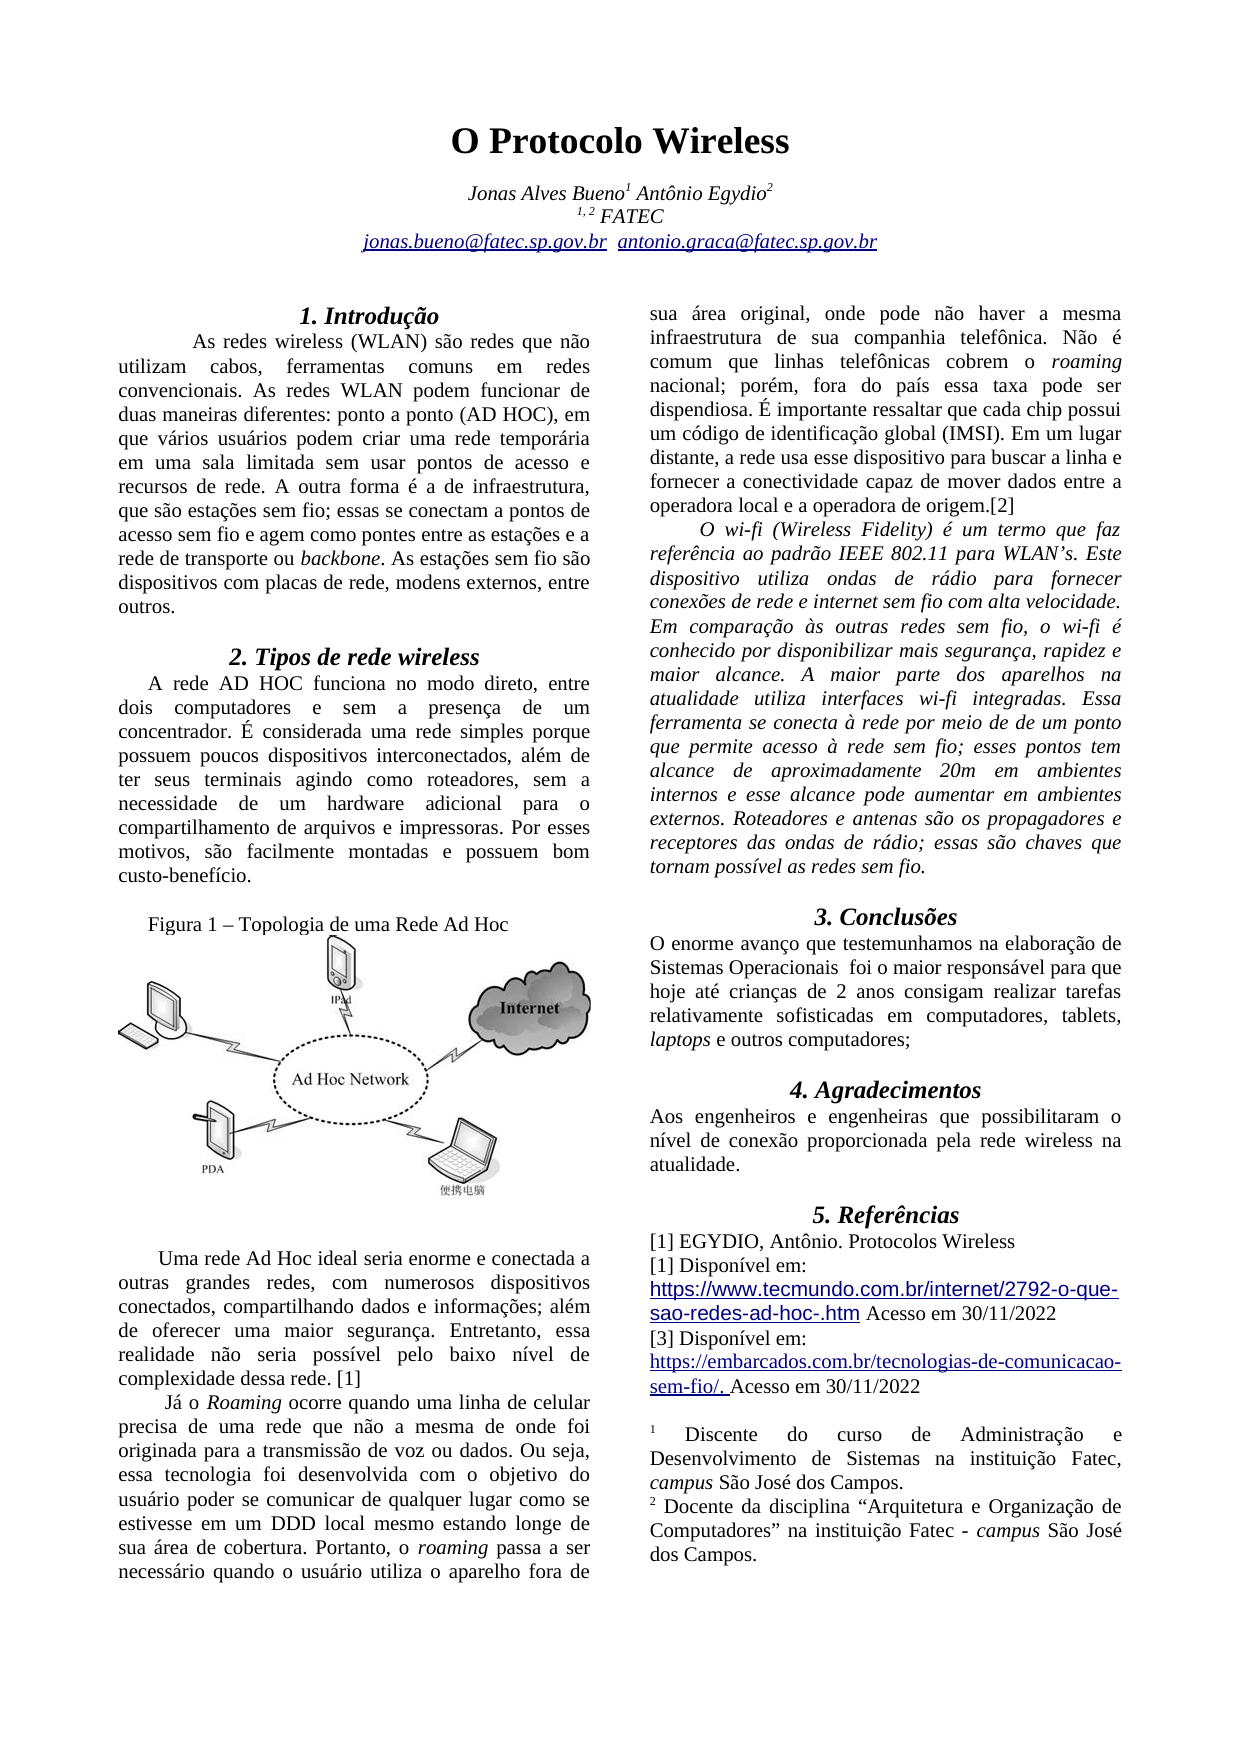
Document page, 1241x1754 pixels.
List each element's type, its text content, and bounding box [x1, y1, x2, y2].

text As redes wireless (WLAN) são redes que não utilizam cabos, ferramentas comuns em redes convencionais. As redes WLAN podem funcionar de duas maneiras diferentes: ponto a ponto (AD HOC), em que vários usuários podem criar uma rede temporária em uma sala limitada sem usar pontos de acesso e recursos de rede. A outra forma é a de infraestrutura, que são estações sem fio; essas se conectam a pontos de acesso sem fio e agem como pontes entre as estações e a rede de transporte ou backbone. As estações sem fio são dispositivos com placas de rede, modens externos, entre outros. [118, 329, 591, 618]
text 2 Docente da disciplina “Arquitetura e Organização de Computadores” na instituição Fatec - campus São José dos Campos. [649, 1494, 1122, 1566]
subtitle O Protocolo Wireless [118, 118, 1122, 161]
text 1, 2 FATEC [118, 204, 1122, 228]
text Já o Roaming ocorre quando uma linha de celular precisa de uma rede que não a mesma de onde foi originada para a transmissão de voz ou dados. Ou seja, essa tecnologia foi desenvolvida com o objetivo do usuário poder se comunicar de qualquer lugar como se estivesse em um DDD local mesmo estando longe de sua área de cobertura. Portanto, o roaming passa a ser necessário quando o usuário utiliza o aparelho fora de [118, 1390, 591, 1583]
text 2. Tipos de rede wireless [118, 642, 591, 671]
text [1] EGYDIO, Antônio. Protocolos Wireless [649, 1229, 1122, 1253]
text Aos engenheiros e engenheiras que possibilitaram o nível de conexão proporcionada pela rede wireless na atualidade. [649, 1104, 1122, 1176]
text O wi-fi (Wireless Fidelity) é um termo que faz referência ao padrão IEEE 802.11 para WLAN’s. Este dispositivo utiliza ondas de rádio para fornecer conexões de rede e internet sem fio com alta velocidade. Em comparação às outras redes sem fio, o wi-fi é conhecido por disponibilizar mais segurança, rapidez e maior alcance. A maior parte dos aparelhos na atualidade utiliza interfaces wi-fi integradas. Essa ferramenta se conecta à rede por meio de de um ponto que permite acesso à rede sem fio; esses pontos tem alcance de aproximadamente 20m em ambientes internos e esse alcance pode aumentar em ambientes externos. Roteadores e antenas são os propagadores e receptores das ondas de rádio; essas são chaves que tornam possível as redes sem fio. [649, 517, 1122, 878]
text 5. Referências [649, 1200, 1122, 1229]
text sem-fio/. Acesso em 30/11/2022 [649, 1371, 1122, 1398]
text [1] Disponível em: https://www.tecmundo.com.br/internet/2792-o-que-sao-redes-ad-hoc-.htm Acesso em 30/11/2022 [649, 1253, 1122, 1325]
text 4. Agradecimentos [649, 1075, 1122, 1104]
text A rede AD HOC funciona no modo direto, entre dois computadores e sem a presença de um concentrador. É considerada uma rede simples porque possuem poucos dispositivos interconectados, além de ter seus terminais agindo como roteadores, sem a necessidade de um hardware adicional para o compartilhamento de arquivos e impressoras. Por esses motivos, são facilmente montadas e possuem bom custo-benefício. [118, 671, 591, 887]
text Figura 1 – Topologia de uma Rede Ad Hoc [118, 912, 591, 935]
text sua área original, onde pode não haver a mesma infraestrutura de sua companhia telefônica. Não é comum que linhas telefônicas cobrem o roaming nacional; porém, fora do país essa taxa pode ser dispendiosa. É importante ressaltar que cada chip possui um código de identificação global (IMSI). Em um lugar distante, a rede usa esse dispositivo para buscar a linha e fornecer a conectividade capaz de mover dados entre a operadora local e a operadora de origem.[2] [649, 301, 1122, 517]
text https://embarcados.com.br/tecnologias-de-comunicacao- [649, 1349, 1122, 1370]
text 1. Introdução [118, 301, 591, 329]
text jonas.bueno@fatec.sp.gov.br antonio.graca@fatec.sp.gov.br [118, 228, 1122, 253]
text O enorme avanço que testemunhamos na elaboração de Sistemas Operacionais foi o maior responsável para que hoje até crianças de 2 anos consigam realizar tarefas relativamente sofisticadas em computadores, tablets, laptops e outros computadores; [649, 931, 1122, 1051]
text [3] Disponível em: [649, 1325, 1122, 1349]
text 3. Conclusões [649, 902, 1122, 931]
text Uma rede Ad Hoc ideal seria enorme e conectada a outras grandes redes, com numerosos dispositivos conectados, compartilhando dados e informações; além de oferecer uma maior segurança. Entretanto, essa realidade não seria possível pelo baixo nível de complexidade dessa rede. [1] [118, 1246, 591, 1390]
text Jonas Alves Bueno1 Antônio Egydio2 [118, 180, 1122, 204]
text 1 Discente do curso de Administração e Desenvolvimento de Sistemas na instituição Fatec, campus São José dos Campos. [649, 1422, 1122, 1494]
